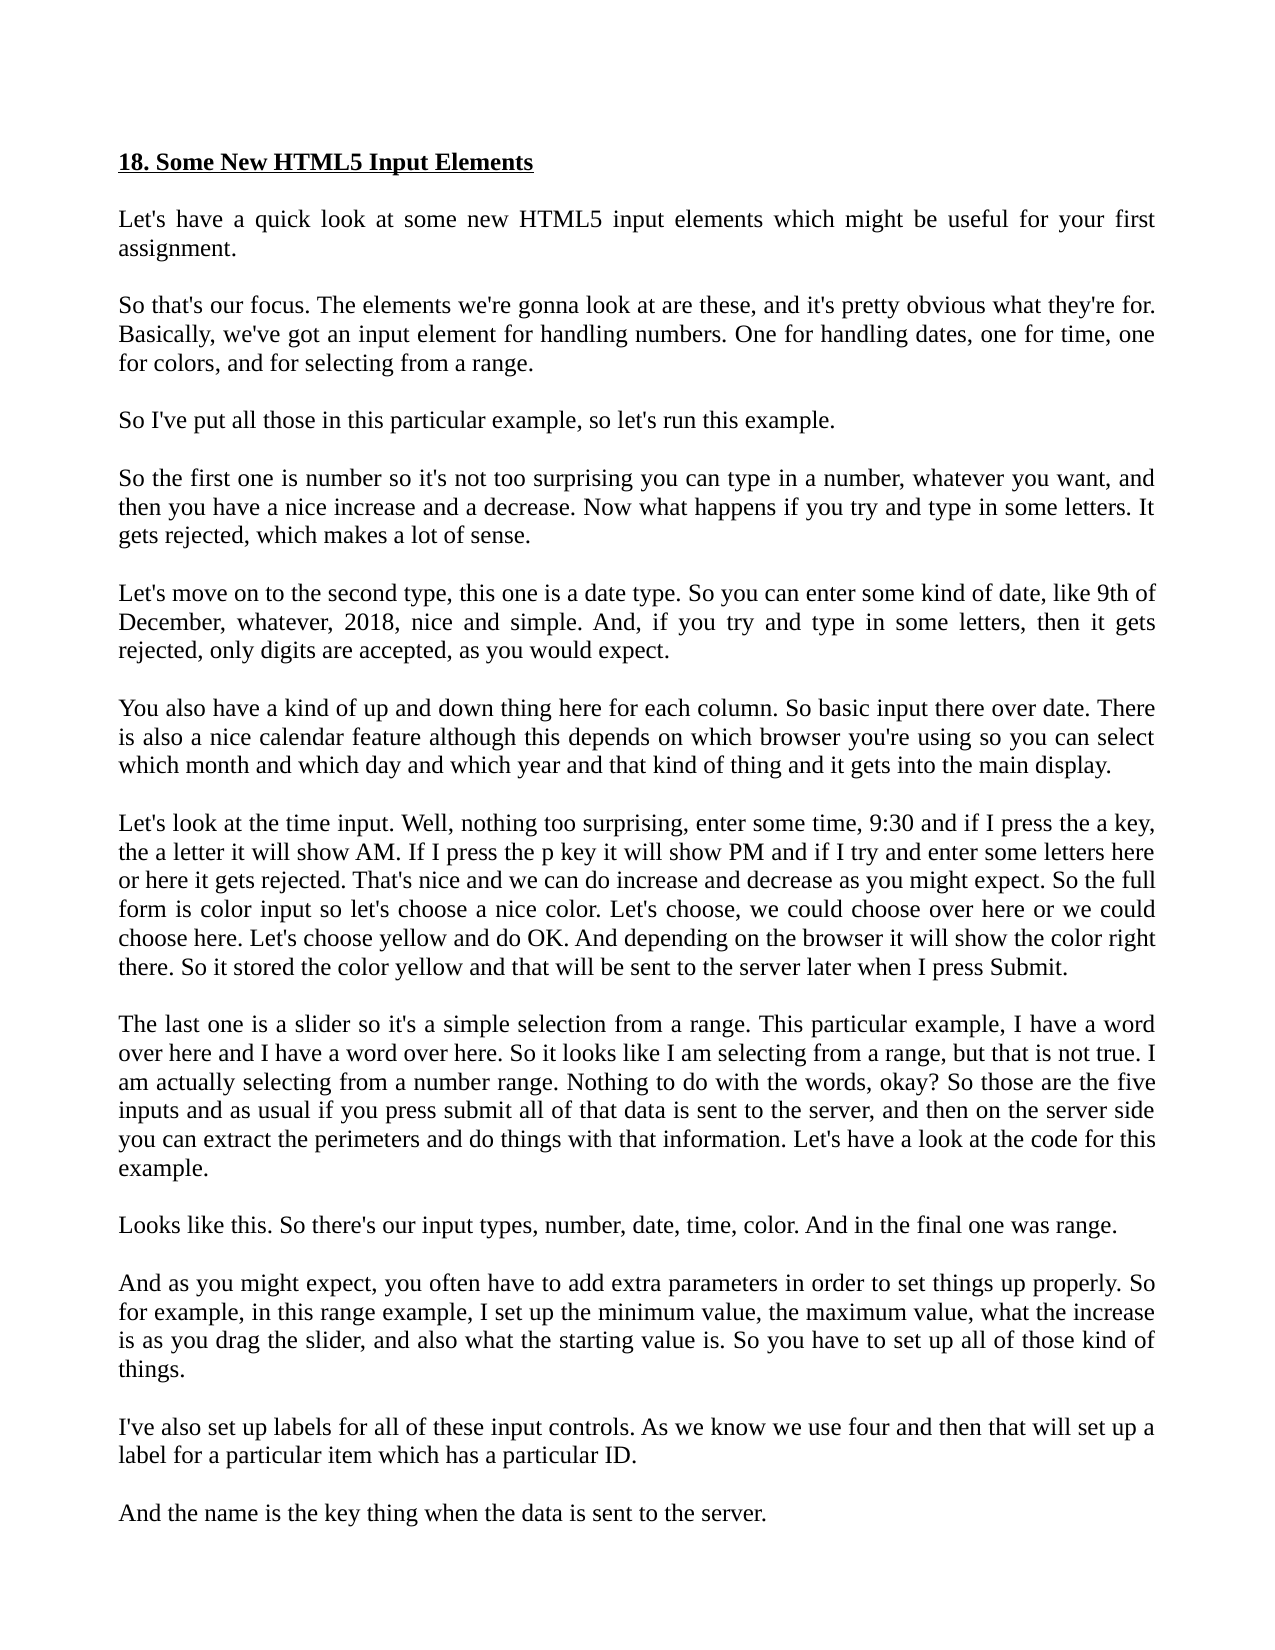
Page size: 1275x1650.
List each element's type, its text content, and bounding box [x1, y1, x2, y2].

text 18. Some New HTML5 Input Elements [118, 147, 1157, 176]
text And the name is the key thing when the data is sent to the server. [118, 1498, 1157, 1527]
text The last one is a slider so it's a simple selection from a range. This particular example, I have a word over here and I have a word over here. So it looks like I am selecting from a range, but that is not true. I am actually selecting from a number range. Nothing to do with the words, okay? So those are the five inputs and as usual if you press submit all of that data is sent to the server, and then on the server side you can extract the perimeters and do things with that information. Let's have a look at the code for this example. [118, 1009, 1157, 1182]
text So I've put all those in this particular example, so let's run this example. [118, 406, 1157, 434]
text You also have a kind of up and down thing here for each column. So basic input there over date. There is also a nice calendar feature although this depends on which browser you're using so you can select which month and which day and which year and that kind of thing and it gets into the main display. [118, 693, 1157, 779]
text Let's move on to the second type, this one is a date type. So you can enter some kind of date, like 9th of December, whatever, 2018, nice and simple. And, if you try and type in some letters, then it gets rejected, only digits are accepted, as you would expect. [118, 578, 1157, 664]
text Looks like this. So there's our input types, number, date, time, color. And in the final one was range. [118, 1211, 1157, 1239]
text Let's have a quick look at some new HTML5 input elements which might be useful for your first assignment. [118, 204, 1157, 262]
text Let's look at the time input. Well, nothing too surprising, enter some time, 9:30 and if I press the a key, the a letter it will show AM. If I press the p key it will show PM and if I try and enter some letters here or here it gets rejected. That's nice and we can do increase and decrease as you might expect. So the full form is color input so let's choose a nice color. Let's choose, we could choose over here or we could choose here. Let's choose yellow and do OK. And depending on the browser it will show the color right there. So it stored the color yellow and that will be sent to the server later when I press Submit. [118, 808, 1157, 981]
text And as you might expect, you often have to add extra parameters in order to set things up properly. So for example, in this range example, I set up the minimum value, the maximum value, what the increase is as you drag the slider, and also what the starting value is. So you have to set up all of those kind of things. [118, 1268, 1157, 1383]
text So that's our focus. The elements we're gonna look at are these, and it's pretty obvious what they're for. Basically, we've got an input element for handling numbers. One for handling dates, one for time, one for colors, and for selecting from a range. [118, 291, 1157, 377]
text I've also set up labels for all of these input controls. As we know we use four and then that will set up a label for a particular item which has a particular ID. [118, 1412, 1157, 1469]
text So the first one is number so it's not too surprising you can type in a number, whatever you want, and then you have a nice increase and a decrease. Now what happens if you try and type in some letters. It gets rejected, which makes a lot of sense. [118, 463, 1157, 549]
